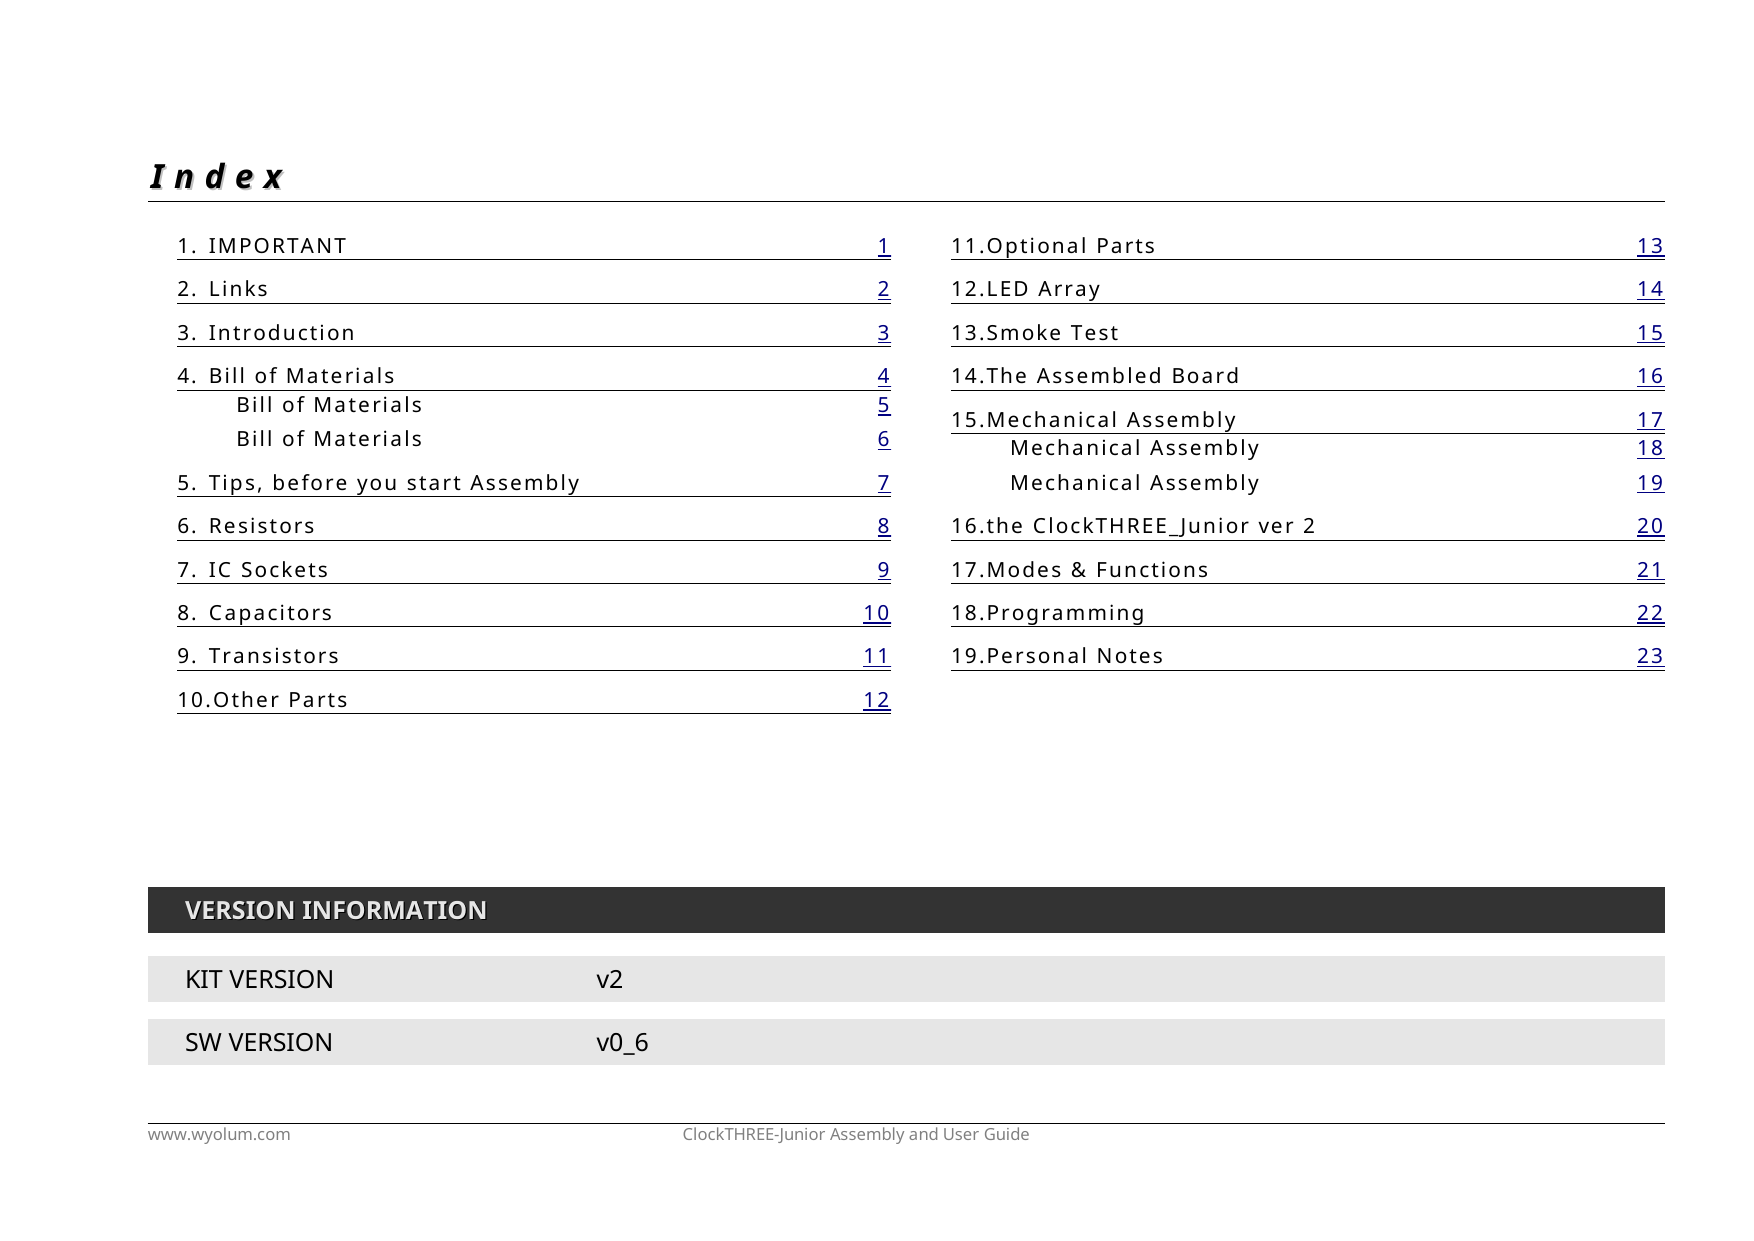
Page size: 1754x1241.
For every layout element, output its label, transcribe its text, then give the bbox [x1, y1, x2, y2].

text Bill of Materials 5 [236, 391, 891, 418]
list Resistors 8 [177, 511, 891, 540]
list LED Array 14 [951, 274, 1665, 303]
list Modes & Functions 21 [951, 554, 1665, 583]
list Introduction 3 [177, 318, 891, 346]
list the ClockTHREE_Junior ver 2 20 [951, 511, 1665, 540]
table_cell [148, 956, 179, 1002]
list Tips, before you start Assembly 7 [177, 468, 891, 496]
list The Assembled Board 16 [951, 361, 1665, 390]
list Links 2 [177, 274, 891, 303]
table_cell [148, 1019, 179, 1065]
table_cell v2 [591, 956, 1665, 1002]
table_cell [591, 933, 1665, 956]
table_header VERSION INFORMATION [179, 887, 591, 933]
table_cell KIT VERSION [179, 956, 591, 1002]
list IMPORTANT 1 [177, 231, 891, 259]
table_header [591, 887, 1665, 933]
table_cell [591, 1065, 1665, 1082]
list Bill of Materials 4 [177, 361, 891, 390]
list Personal Notes 23 [951, 641, 1665, 670]
list Programming 22 [951, 598, 1665, 626]
text Mechanical Assembly 18 [1010, 434, 1665, 462]
table_cell SW VERSION [179, 1019, 591, 1065]
text Mechanical Assembly 19 [1010, 468, 1665, 496]
list IC Sockets 9 [177, 554, 891, 583]
table_header [148, 887, 179, 933]
table_cell v0_6 [591, 1019, 1665, 1065]
text Bill of Materials 6 [236, 424, 891, 453]
list Capacitors 10 [177, 598, 891, 626]
text Index [148, 149, 1665, 201]
list Smoke Test 15 [951, 318, 1665, 346]
list Mechanical Assembly 17 [951, 404, 1665, 433]
list Transistors 11 [177, 641, 891, 670]
table_cell [148, 933, 179, 956]
table_cell [179, 933, 591, 956]
table_cell [148, 1002, 179, 1019]
table_cell [591, 1002, 1665, 1019]
table_cell [179, 1002, 591, 1019]
list Other Parts 12 [177, 685, 891, 713]
table_cell [148, 1065, 179, 1082]
table_cell [179, 1065, 591, 1082]
list Optional Parts 13 [951, 231, 1665, 259]
